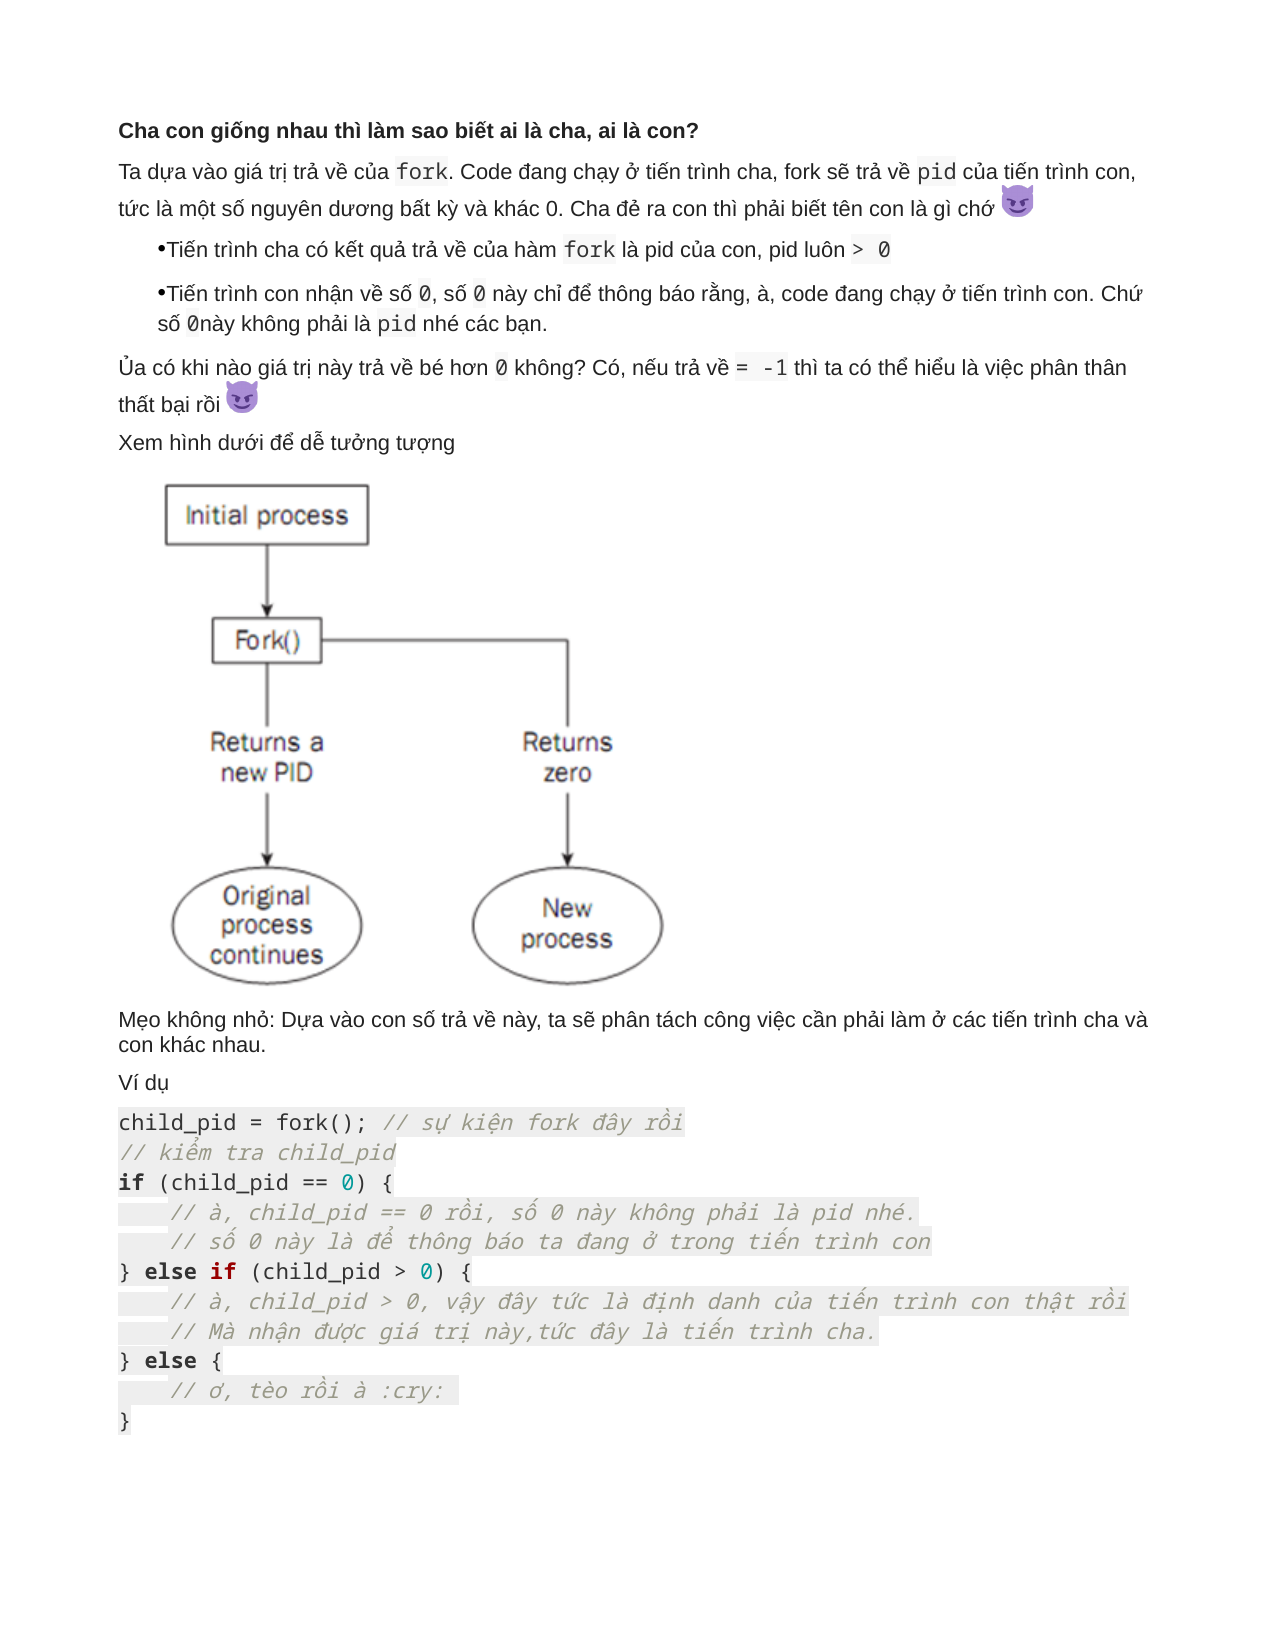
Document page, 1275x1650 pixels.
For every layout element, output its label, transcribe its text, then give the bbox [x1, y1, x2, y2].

text // kiểm tra child_pid [118, 1137, 1157, 1167]
text // Mà nhận được giá trị này,tức đây là tiến trình cha. [118, 1316, 1157, 1346]
text } else if (child_pid > 0) { [118, 1256, 1157, 1286]
text Ủa có khi nào giá trị này trả về bé hơn 0 không? Có, nếu trả về = -1 thì ta có thể hiểu là việc phân thân thất bại rồi [118, 352, 1157, 417]
text Cha con giống nhau thì làm sao biết ai là cha, ai là con? [118, 118, 1157, 143]
picture [226, 381, 258, 413]
text } else { [118, 1346, 1157, 1375]
text } [118, 1405, 1157, 1435]
text // à, child_pid > 0, vậy đây tức là định danh của tiến trình con thật rồi [118, 1286, 1157, 1316]
text // à, child_pid == 0 rồi, số 0 này không phải là pid nhé. [118, 1197, 1157, 1226]
picture [118, 467, 683, 994]
text Mẹo không nhỏ: Dựa vào con số trả về này, ta sẽ phân tách công việc cần phải làm ở các tiến trình cha và con khác nhau. [118, 1007, 1157, 1057]
list Tiến trình cha có kết quả trả về của hàm fork là pid của con, pid luôn > 0 [118, 234, 1157, 264]
text Ta dựa vào giá trị trả về của fork. Code đang chạy ở tiến trình cha, fork sẽ trả về pid của tiến trình con, tức là một số nguyên dương bất kỳ và khác 0. Cha đẻ ra con thì phải biết tên con là gì chớ [118, 156, 1157, 222]
text Ví dụ [118, 1069, 1157, 1095]
text Xem hình dưới để dễ tưởng tượng [118, 430, 1157, 455]
text // ơ, tèo rồi à :cry: [118, 1375, 1157, 1405]
text if (child_pid == 0) { [118, 1167, 1157, 1197]
text child_pid = fork(); // sự kiện fork đây rồi [118, 1107, 1157, 1137]
picture [1001, 185, 1034, 217]
text // số 0 này là để thông báo ta đang ở trong tiến trình con [118, 1226, 1157, 1256]
list Tiến trình con nhận về số 0, số 0 này chỉ để thông báo rằng, à, code đang chạy ở tiến trình con. Chứ số 0này không phải là pid nhé các bạn. [118, 278, 1157, 337]
